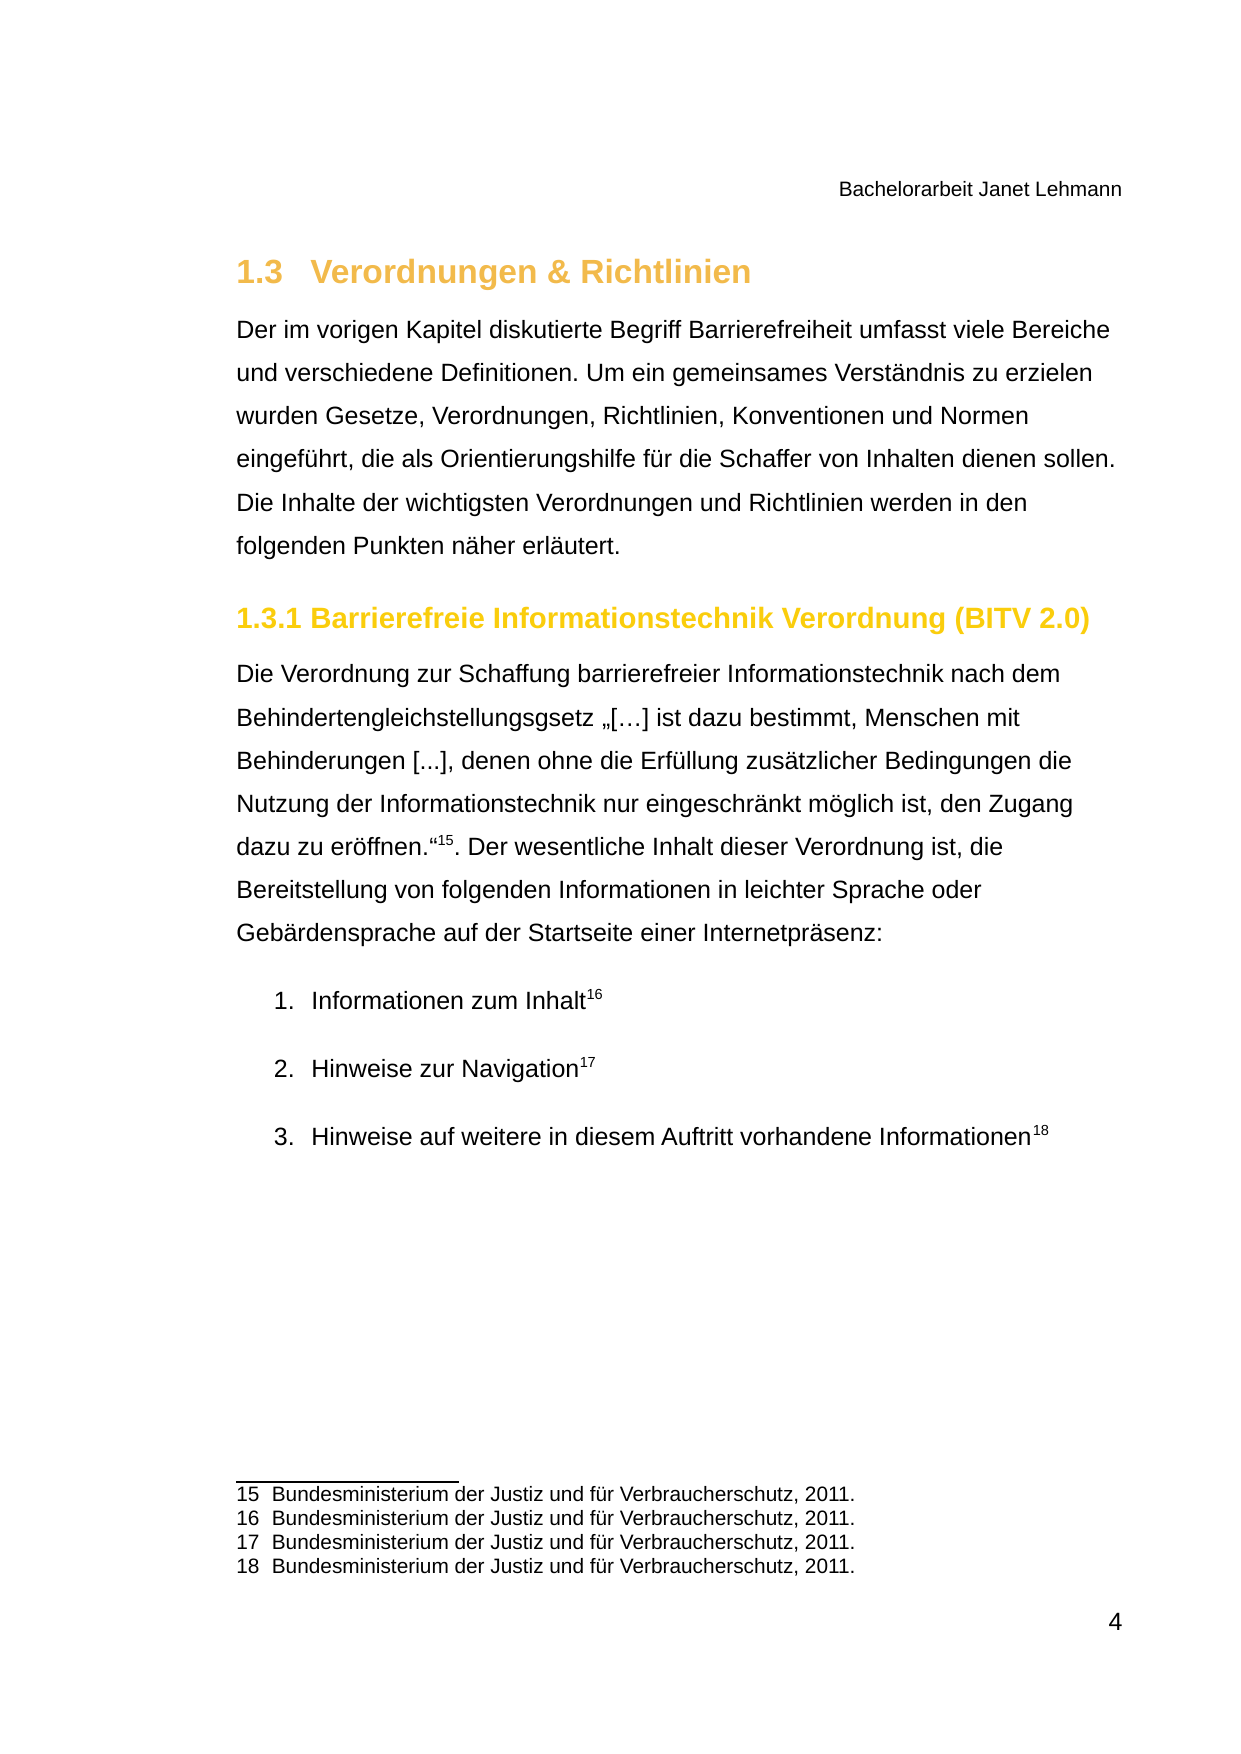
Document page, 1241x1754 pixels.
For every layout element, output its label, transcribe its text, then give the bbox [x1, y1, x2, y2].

list Informationen zum Inhalt [274, 986, 1122, 1015]
text Die Verordnung zur Schaffung barrierefreier Informationstechnik nach dem Behindertengleichstellungsgsetz „[…] ist dazu bestimmt, Menschen mit Behinderungen [...], denen ohne die Erfüllung zusätzlicher Bedingungen die Nutzung der Informationstechnik nur eingeschränkt möglich ist, den Zugang dazu zu eröffnen.“. Der wesentliche Inhalt dieser Verordnung ist, die Bereitstellung von folgenden Informationen in leichter Sprache oder Gebärdensprache auf der Startseite einer Internetpräsenz: [236, 659, 1122, 947]
subtitle Barrierefreie Informationstechnik Verordnung (BITV 2.0) [236, 601, 1122, 634]
text Bundesministerium der Justiz und für Verbraucherschutz, 2011. [236, 1482, 1122, 1506]
list Bundesministerium der Justiz und für Verbraucherschutz, 2011. [236, 1530, 1122, 1554]
text Der im vorigen Kapitel diskutierte Begriff Barrierefreiheit umfasst viele Bereiche und verschiedene Definitionen. Um ein gemeinsames Verständnis zu erzielen wurden Gesetze, Verordnungen, Richtlinien, Konventionen und Normen eingeführt, die als Orientierungshilfe für die Schaffer von Inhalten dienen sollen. Die Inhalte der wichtigsten Verordnungen und Richtlinien werden in den folgenden Punkten näher erläutert. [236, 315, 1122, 559]
subtitle Verordnungen & Richtlinien [236, 251, 1122, 290]
list Bundesministerium der Justiz und für Verbraucherschutz, 2011. [236, 1506, 1122, 1530]
list Bundesministerium der Justiz und für Verbraucherschutz, 2011. [236, 1554, 1122, 1578]
list Hinweise zur Navigation [274, 1054, 1122, 1083]
list Hinweise auf weitere in diesem Auftritt vorhandene Informationen [274, 1122, 1122, 1151]
